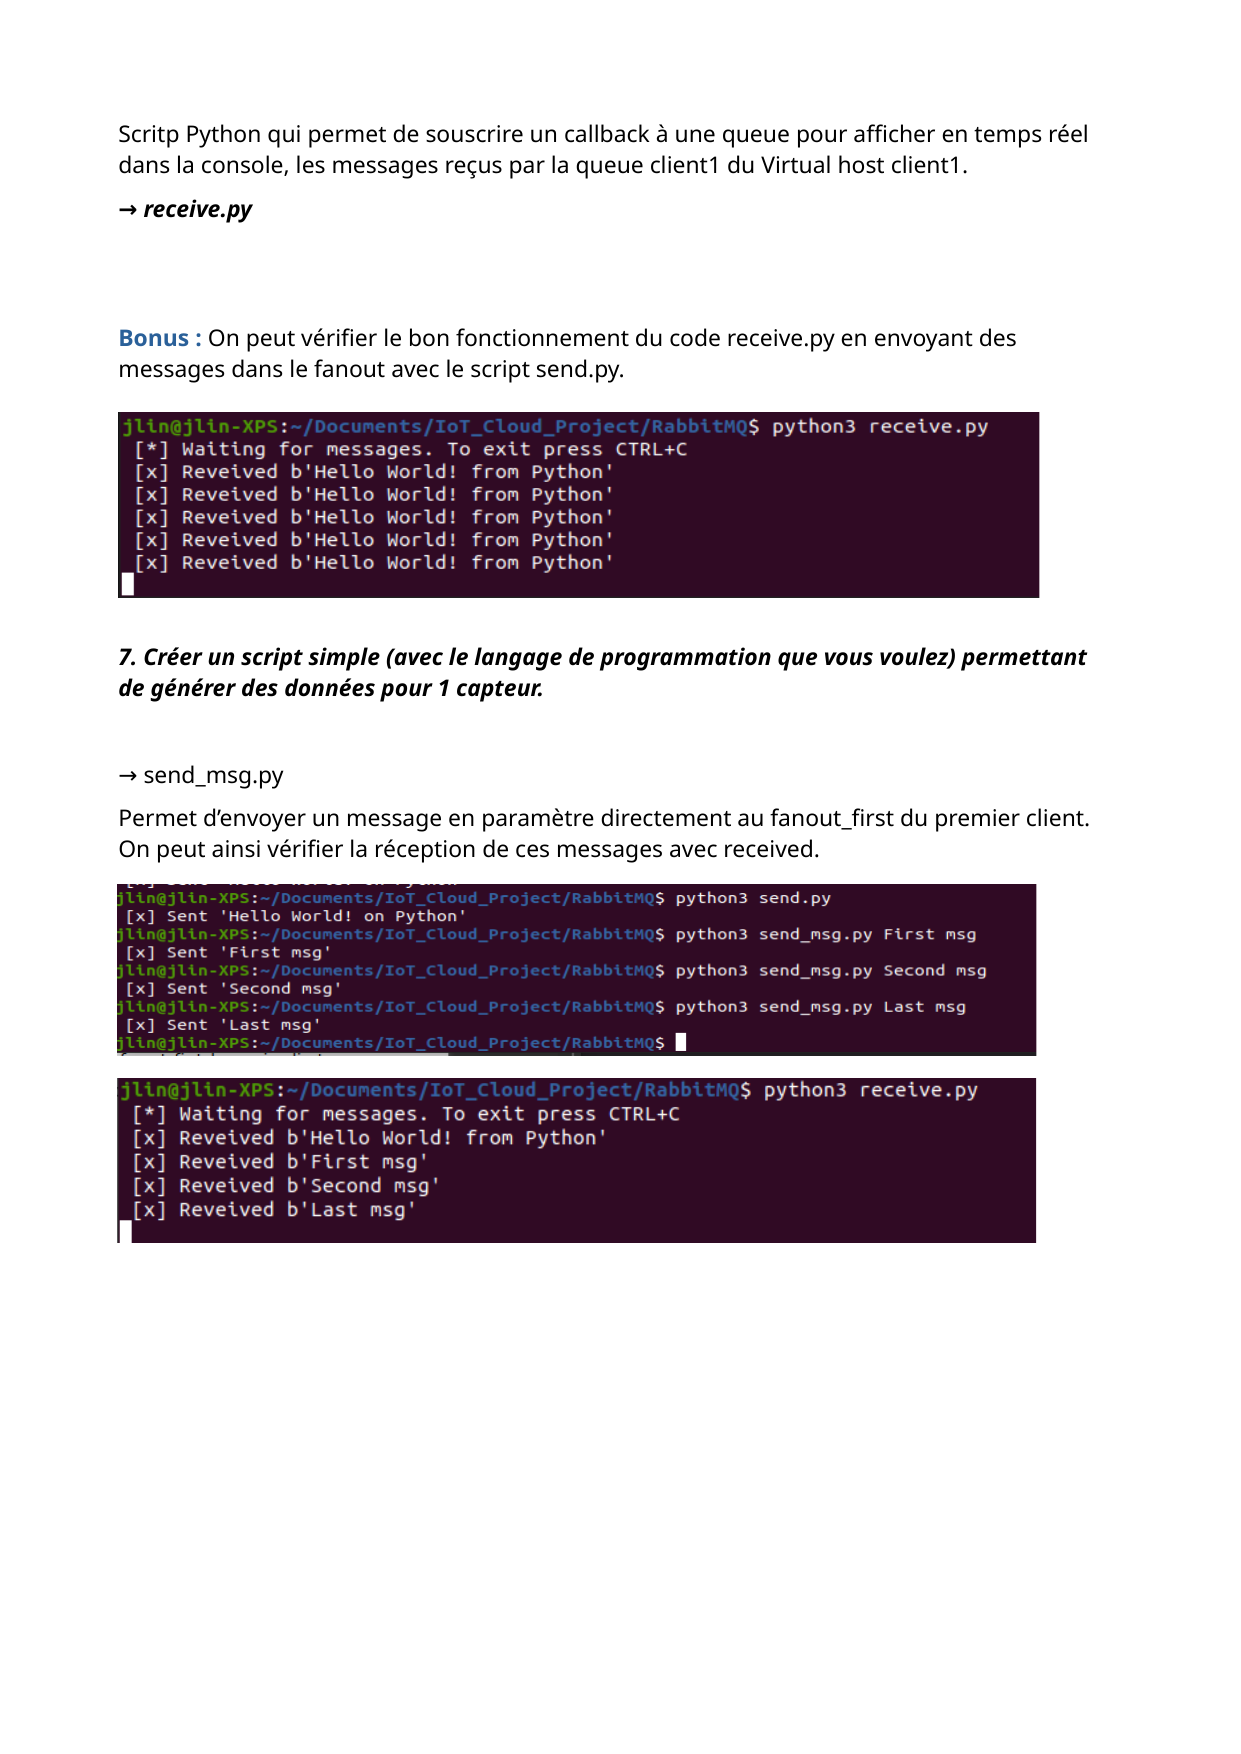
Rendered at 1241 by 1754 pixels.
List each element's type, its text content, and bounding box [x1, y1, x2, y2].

text → send_msg.py [118, 759, 1122, 790]
text Bonus : On peut vérifier le bon fonctionnement du code receive.py en envoyant des messages dans le fanout avec le script send.py. [118, 322, 1122, 384]
picture [117, 1078, 1037, 1243]
picture [117, 884, 1037, 1056]
text Scritp Python qui permet de souscrire un callback à une queue pour afficher en temps réel dans la console, les messages reçus par la queue client1 du Virtual host client1. [118, 118, 1122, 181]
text → receive.py [118, 192, 1122, 224]
text Permet d’envoyer un message en paramètre directement au fanout_first du premier client. On peut ainsi vérifier la réception de ces messages avec received. [118, 802, 1122, 864]
picture [118, 412, 1040, 598]
text 7. Créer un script simple (avec le langage de programmation que vous voulez) permettant de générer des données pour 1 capteur. [118, 641, 1122, 704]
